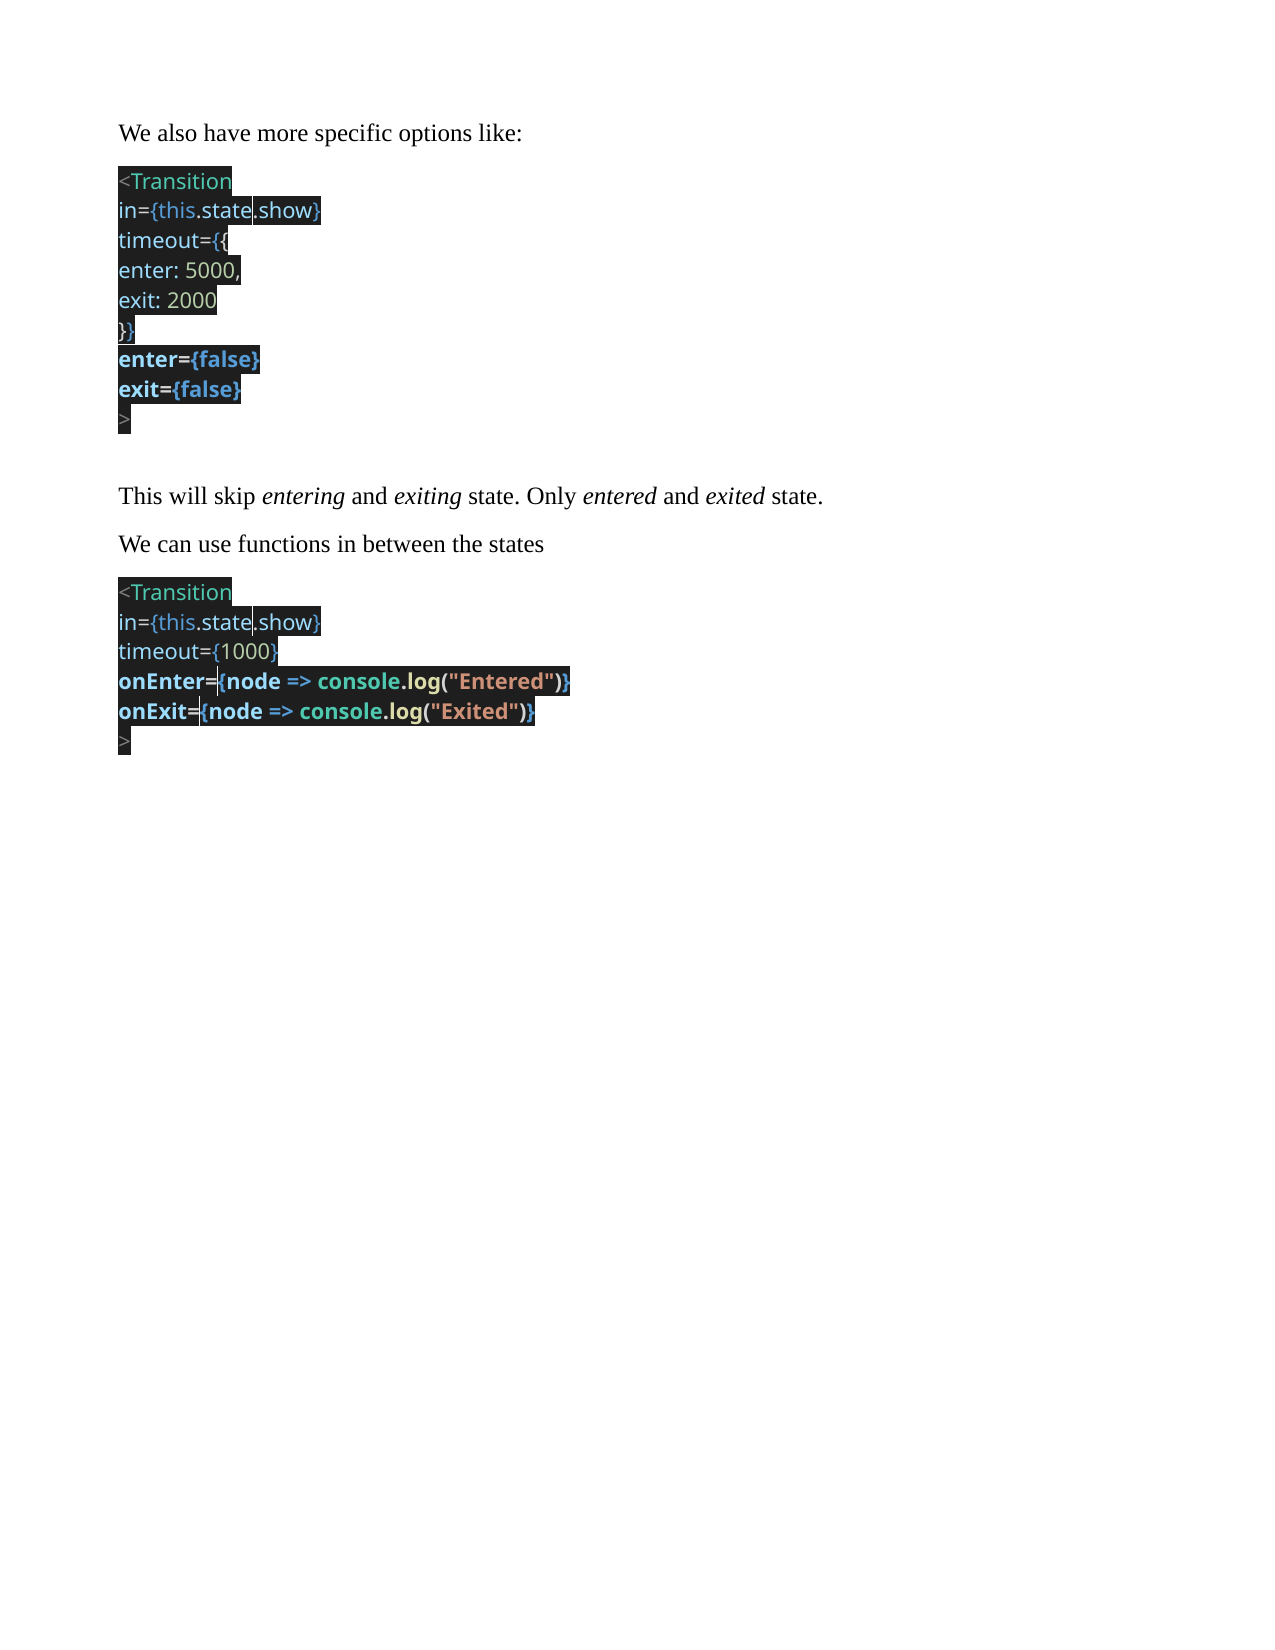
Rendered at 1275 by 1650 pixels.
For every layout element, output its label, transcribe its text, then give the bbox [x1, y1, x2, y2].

text onEnter={node => console.log("Entered")} [118, 666, 1157, 696]
text in={this.state.show} [118, 606, 1157, 636]
text We also have more specific options like: [118, 118, 1157, 147]
text This will skip entering and exiting state. Only entered and exited state. [118, 481, 1157, 510]
text timeout={{ [118, 225, 1157, 255]
text > [118, 404, 1157, 434]
text enter: 5000, [118, 255, 1157, 285]
text timeout={1000} [118, 636, 1157, 666]
text We can use functions in between the states [118, 529, 1157, 558]
text enter={false} [118, 344, 1157, 374]
text > [118, 726, 1157, 755]
text exit: 2000 [118, 285, 1157, 315]
text <Transition [118, 577, 1157, 606]
text exit={false} [118, 374, 1157, 404]
text }} [118, 315, 1157, 344]
text onExit={node => console.log("Exited")} [118, 696, 1157, 726]
text <Transition [118, 166, 1157, 196]
text in={this.state.show} [118, 196, 1157, 225]
